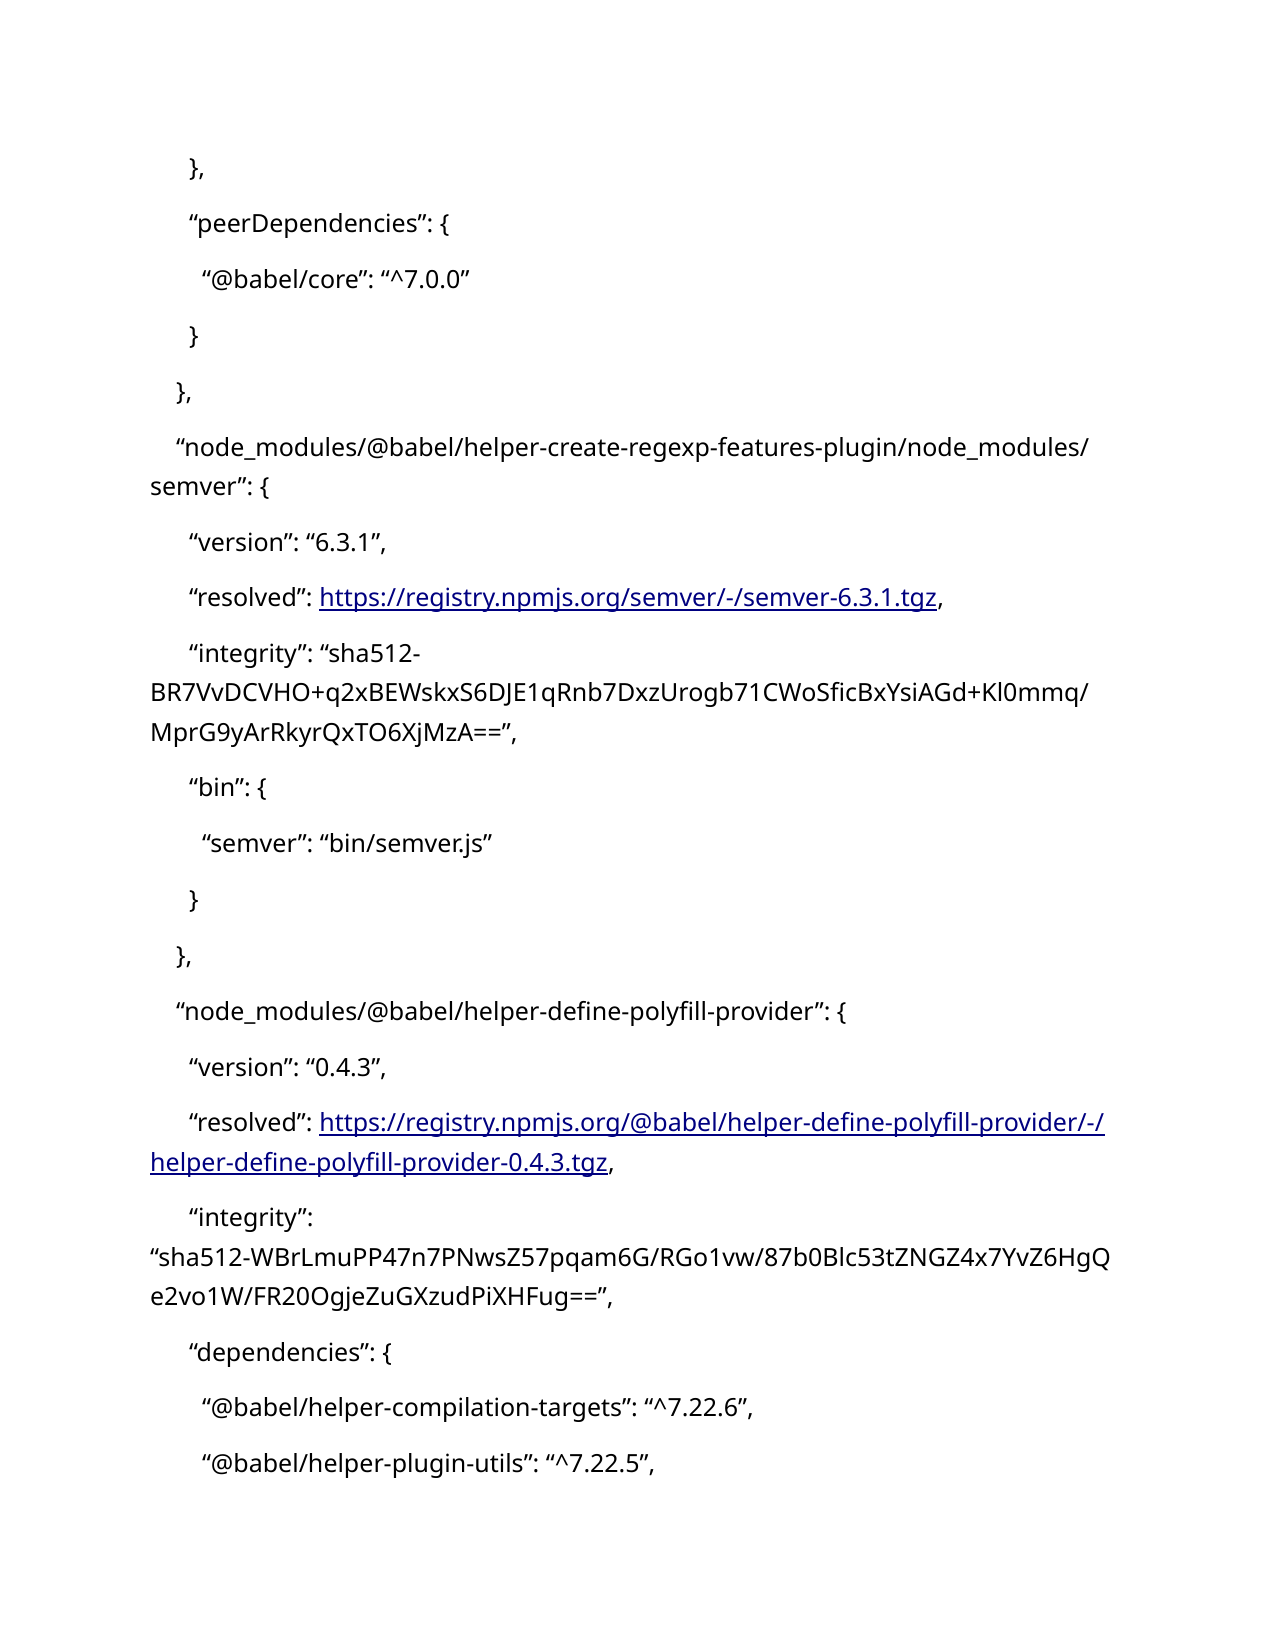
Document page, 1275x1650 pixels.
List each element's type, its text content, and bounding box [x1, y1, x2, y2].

text “@babel/core”: “^7.0.0” [150, 262, 1125, 296]
text “resolved”: https://registry.npmjs.org/@babel/helper-define-polyfill-provider/-/helper-define-polyfill-provider-0.4.3.tgz, [150, 1105, 1125, 1178]
text “integrity”: “sha512-WBrLmuPP47n7PNwsZ57pqam6G/RGo1vw/87b0Blc53tZNGZ4x7YvZ6HgQe2vo1W/FR20OgjeZuGXzudPiXHFug==”, [150, 1200, 1125, 1312]
text “integrity”: “sha512-BR7VvDCVHO+q2xBEWskxS6DJE1qRnb7DxzUrogb71CWoSficBxYsiAGd+Kl0mmq/MprG9yArRkyrQxTO6XjMzA==”, [150, 636, 1125, 748]
text “node_modules/@babel/helper-create-regexp-features-plugin/node_modules/semver”: { [150, 429, 1125, 502]
text }, [150, 150, 1125, 184]
text “resolved”: https://registry.npmjs.org/semver/-/semver-6.3.1.tgz, [150, 580, 1125, 614]
text “semver”: “bin/semver.js” [150, 826, 1125, 860]
text } [150, 882, 1125, 916]
text “version”: “0.4.3”, [150, 1049, 1125, 1083]
text “node_modules/@babel/helper-define-polyfill-provider”: { [150, 993, 1125, 1027]
text } [150, 317, 1125, 352]
text “bin”: { [150, 770, 1125, 804]
text “@babel/helper-compilation-targets”: “^7.22.6”, [150, 1390, 1125, 1424]
text “peerDependencies”: { [150, 206, 1125, 240]
text }, [150, 373, 1125, 407]
text }, [150, 937, 1125, 972]
text “dependencies”: { [150, 1334, 1125, 1368]
text “@babel/helper-plugin-utils”: “^7.22.5”, [150, 1446, 1125, 1480]
text “version”: “6.3.1”, [150, 524, 1125, 558]
